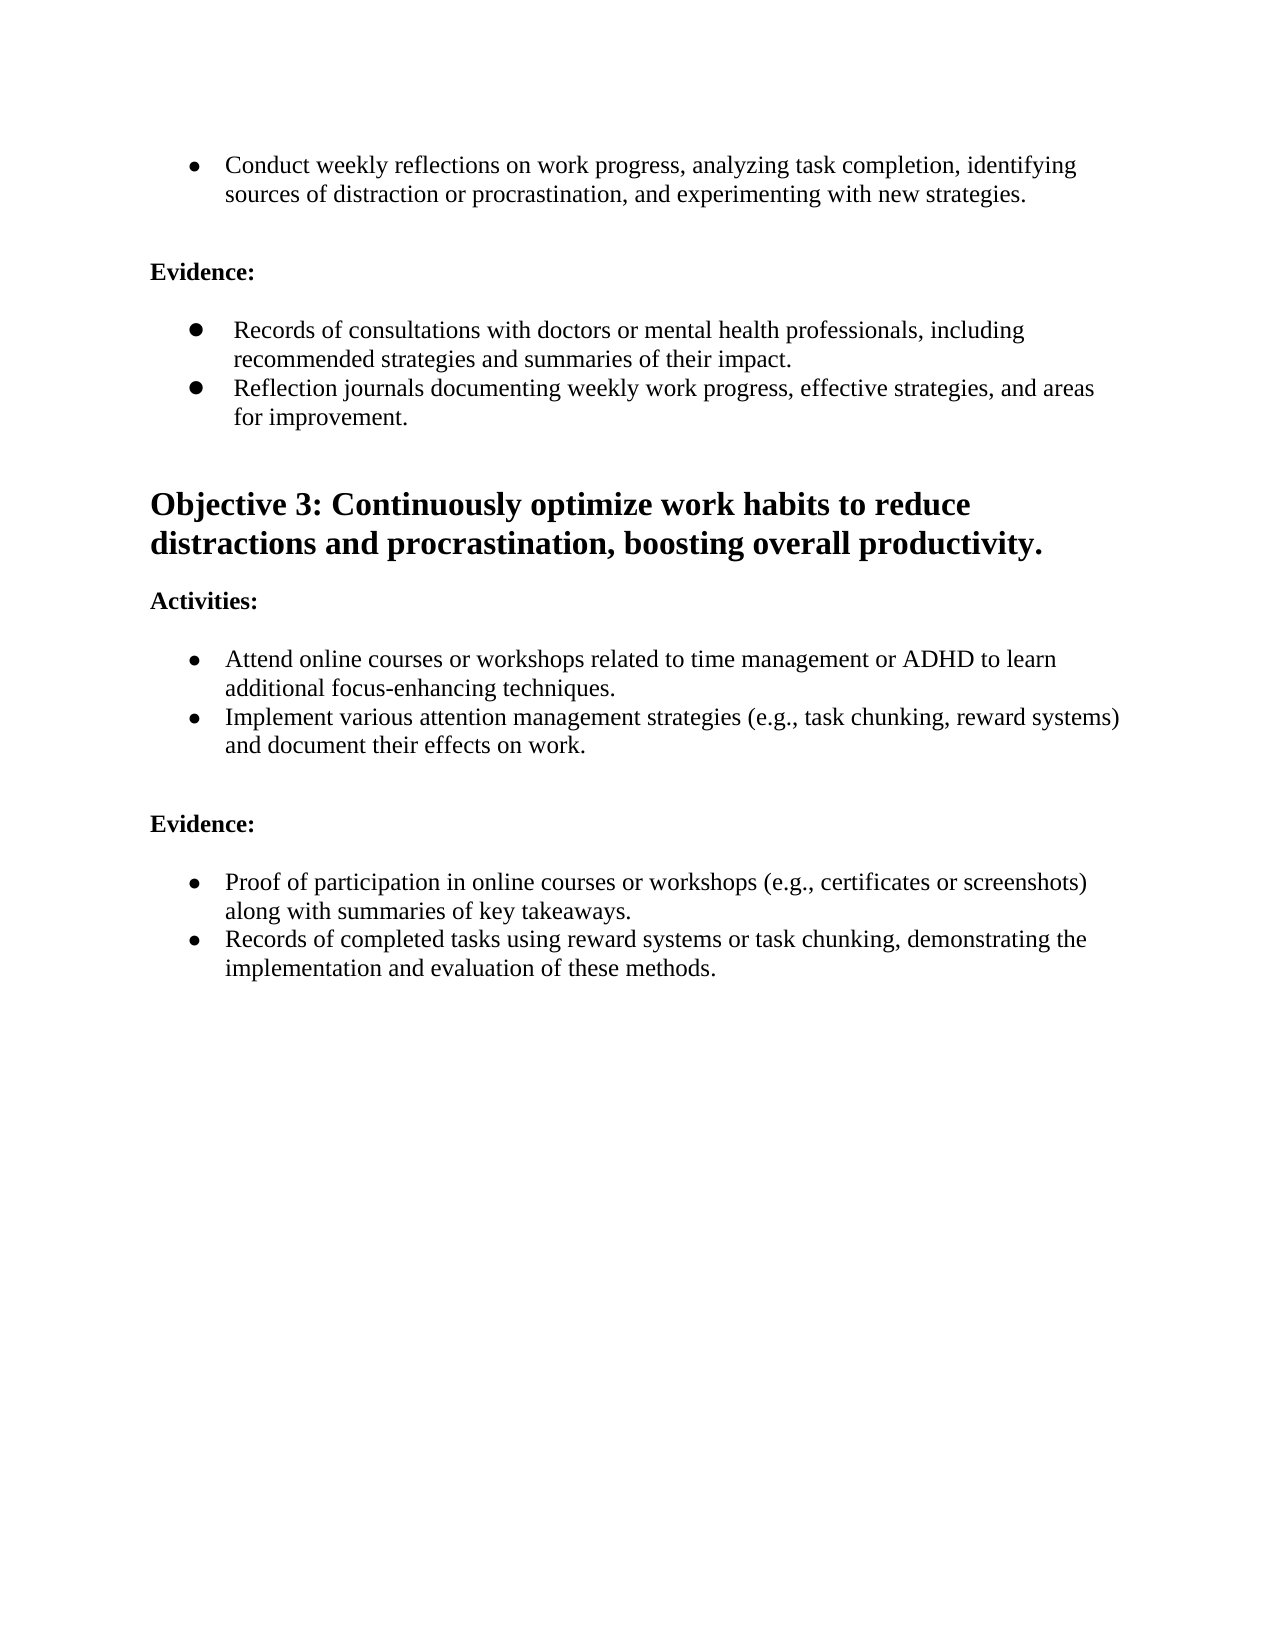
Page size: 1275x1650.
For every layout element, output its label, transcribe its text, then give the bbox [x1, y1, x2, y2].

subtitle Evidence: [150, 257, 1125, 286]
list Implement various attention management strategies (e.g., task chunking, reward systems) and document their effects on work. [187, 702, 1125, 759]
subtitle Evidence: [150, 809, 1125, 838]
list Records of completed tasks using reward systems or task chunking, demonstrating the implementation and evaluation of these methods. [187, 924, 1125, 982]
subtitle Objective 3: Continuously optimize work habits to reduce distractions and procrastination, boosting overall productivity. [150, 484, 1125, 561]
list Attend online courses or workshops related to time management or ADHD to learn additional focus-enhancing techniques. [187, 644, 1125, 702]
subtitle Activities: [150, 586, 1125, 615]
list Proof of participation in online courses or workshops (e.g., certificates or screenshots) along with summaries of key takeaways. [187, 867, 1125, 924]
list Reflection journals documenting weekly work progress, effective strategies, and areas for improvement. [187, 373, 1125, 430]
list Records of consultations with doctors or mental health professionals, including recommended strategies and summaries of their impact. [187, 315, 1125, 373]
list Conduct weekly reflections on work progress, analyzing task completion, identifying sources of distraction or procrastination, and experimenting with new strategies. [187, 150, 1125, 207]
